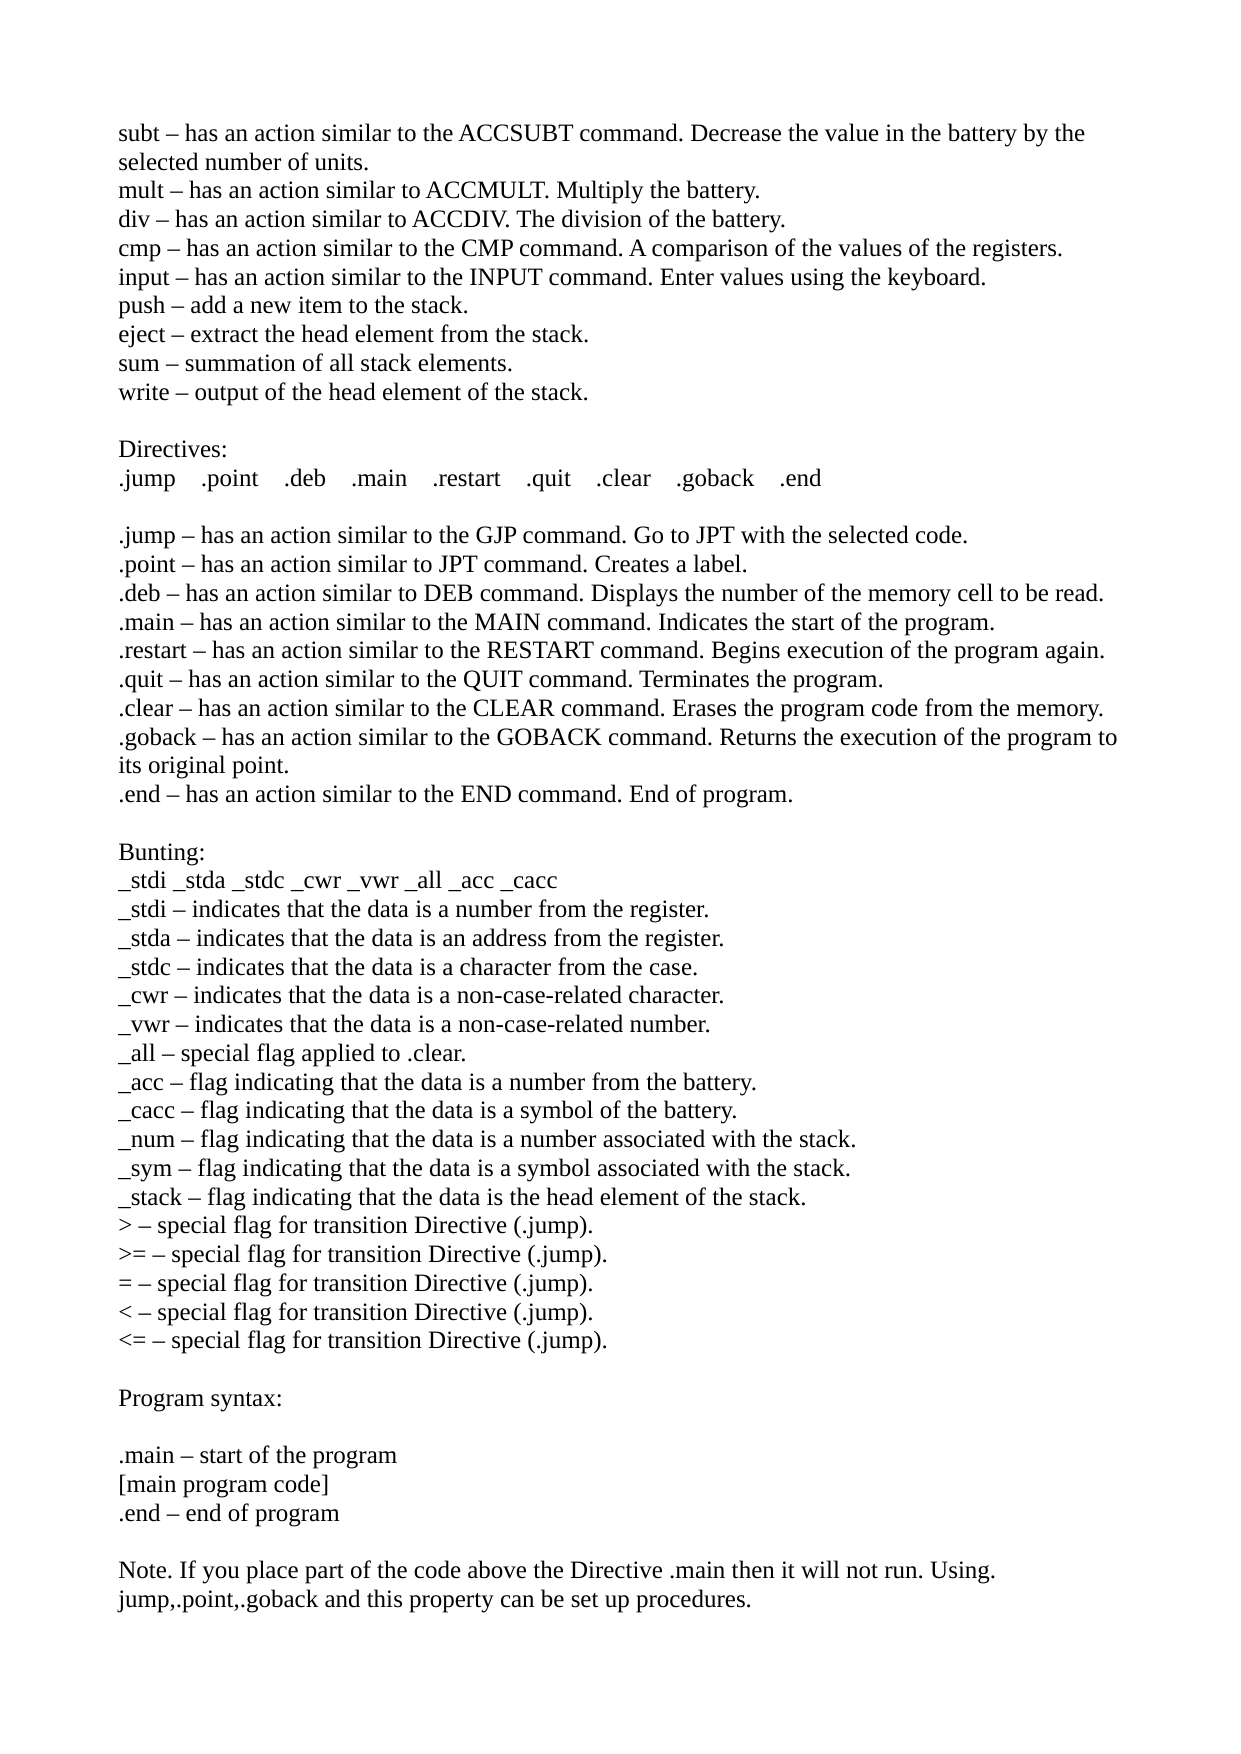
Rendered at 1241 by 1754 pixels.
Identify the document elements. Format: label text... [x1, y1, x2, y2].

text _stdi – indicates that the data is a number from the register. [118, 894, 1122, 923]
text .end – end of program [118, 1498, 1122, 1527]
text .quit – has an action similar to the QUIT command. Terminates the program. [118, 664, 1122, 693]
text > – special flag for transition Directive (.jump). [118, 1211, 1122, 1239]
text Directives: [118, 434, 1122, 463]
text .point – has an action similar to JPT command. Creates a label. [118, 549, 1122, 578]
text >= – special flag for transition Directive (.jump). [118, 1239, 1122, 1268]
text _cacc – flag indicating that the data is a symbol of the battery. [118, 1096, 1122, 1124]
text _all – special flag applied to .clear. [118, 1038, 1122, 1067]
text _stack – flag indicating that the data is the head element of the stack. [118, 1182, 1122, 1211]
text .jump .point .deb .main .restart .quit .clear .goback .end [118, 463, 1122, 492]
text _num – flag indicating that the data is a number associated with the stack. [118, 1124, 1122, 1153]
text [main program code] [118, 1469, 1122, 1498]
text .restart – has an action similar to the RESTART command. Begins execution of the program again. [118, 636, 1122, 664]
text _stdc – indicates that the data is a character from the case. [118, 952, 1122, 981]
text _acc – flag indicating that the data is a number from the battery. [118, 1067, 1122, 1096]
text push – add a new item to the stack. [118, 291, 1122, 319]
text .deb – has an action similar to DEB command. Displays the number of the memory cell to be read. [118, 578, 1122, 607]
text .end – has an action similar to the END command. End of program. [118, 779, 1122, 808]
text _vwr – indicates that the data is a non-case-related number. [118, 1009, 1122, 1038]
text .goback – has an action similar to the GOBACK command. Returns the execution of the program to its original point. [118, 722, 1122, 779]
text mult – has an action similar to ACCMULT. Multiply the battery. [118, 176, 1122, 204]
text _stda – indicates that the data is an address from the register. [118, 923, 1122, 952]
text Note. If you place part of the code above the Directive .main then it will not run. Using. jump,.point,.goback and this property can be set up procedures. [118, 1556, 1122, 1613]
text < – special flag for transition Directive (.jump). [118, 1297, 1122, 1326]
text _cwr – indicates that the data is a non-case-related character. [118, 981, 1122, 1009]
text Program syntax: [118, 1383, 1122, 1412]
text div – has an action similar to ACCDIV. The division of the battery. [118, 204, 1122, 233]
text write – output of the head element of the stack. [118, 377, 1122, 406]
text .main – has an action similar to the MAIN command. Indicates the start of the program. [118, 607, 1122, 636]
text eject – extract the head element from the stack. [118, 319, 1122, 348]
text input – has an action similar to the INPUT command. Enter values using the keyboard. [118, 262, 1122, 291]
text _sym – flag indicating that the data is a symbol associated with the stack. [118, 1153, 1122, 1182]
text = – special flag for transition Directive (.jump). [118, 1268, 1122, 1297]
text <= – special flag for transition Directive (.jump). [118, 1326, 1122, 1354]
text _stdi _stda _stdc _cwr _vwr _all _acc _cacc [118, 866, 1122, 894]
text .jump – has an action similar to the GJP command. Go to JPT with the selected code. [118, 521, 1122, 549]
text cmp – has an action similar to the CMP command. A comparison of the values of the registers. [118, 233, 1122, 262]
text sum – summation of all stack elements. [118, 348, 1122, 377]
text subt – has an action similar to the ACCSUBT command. Decrease the value in the battery by the selected number of units. [118, 118, 1122, 176]
text .main – start of the program [118, 1441, 1122, 1469]
text Bunting: [118, 837, 1122, 866]
text .clear – has an action similar to the CLEAR command. Erases the program code from the memory. [118, 693, 1122, 722]
